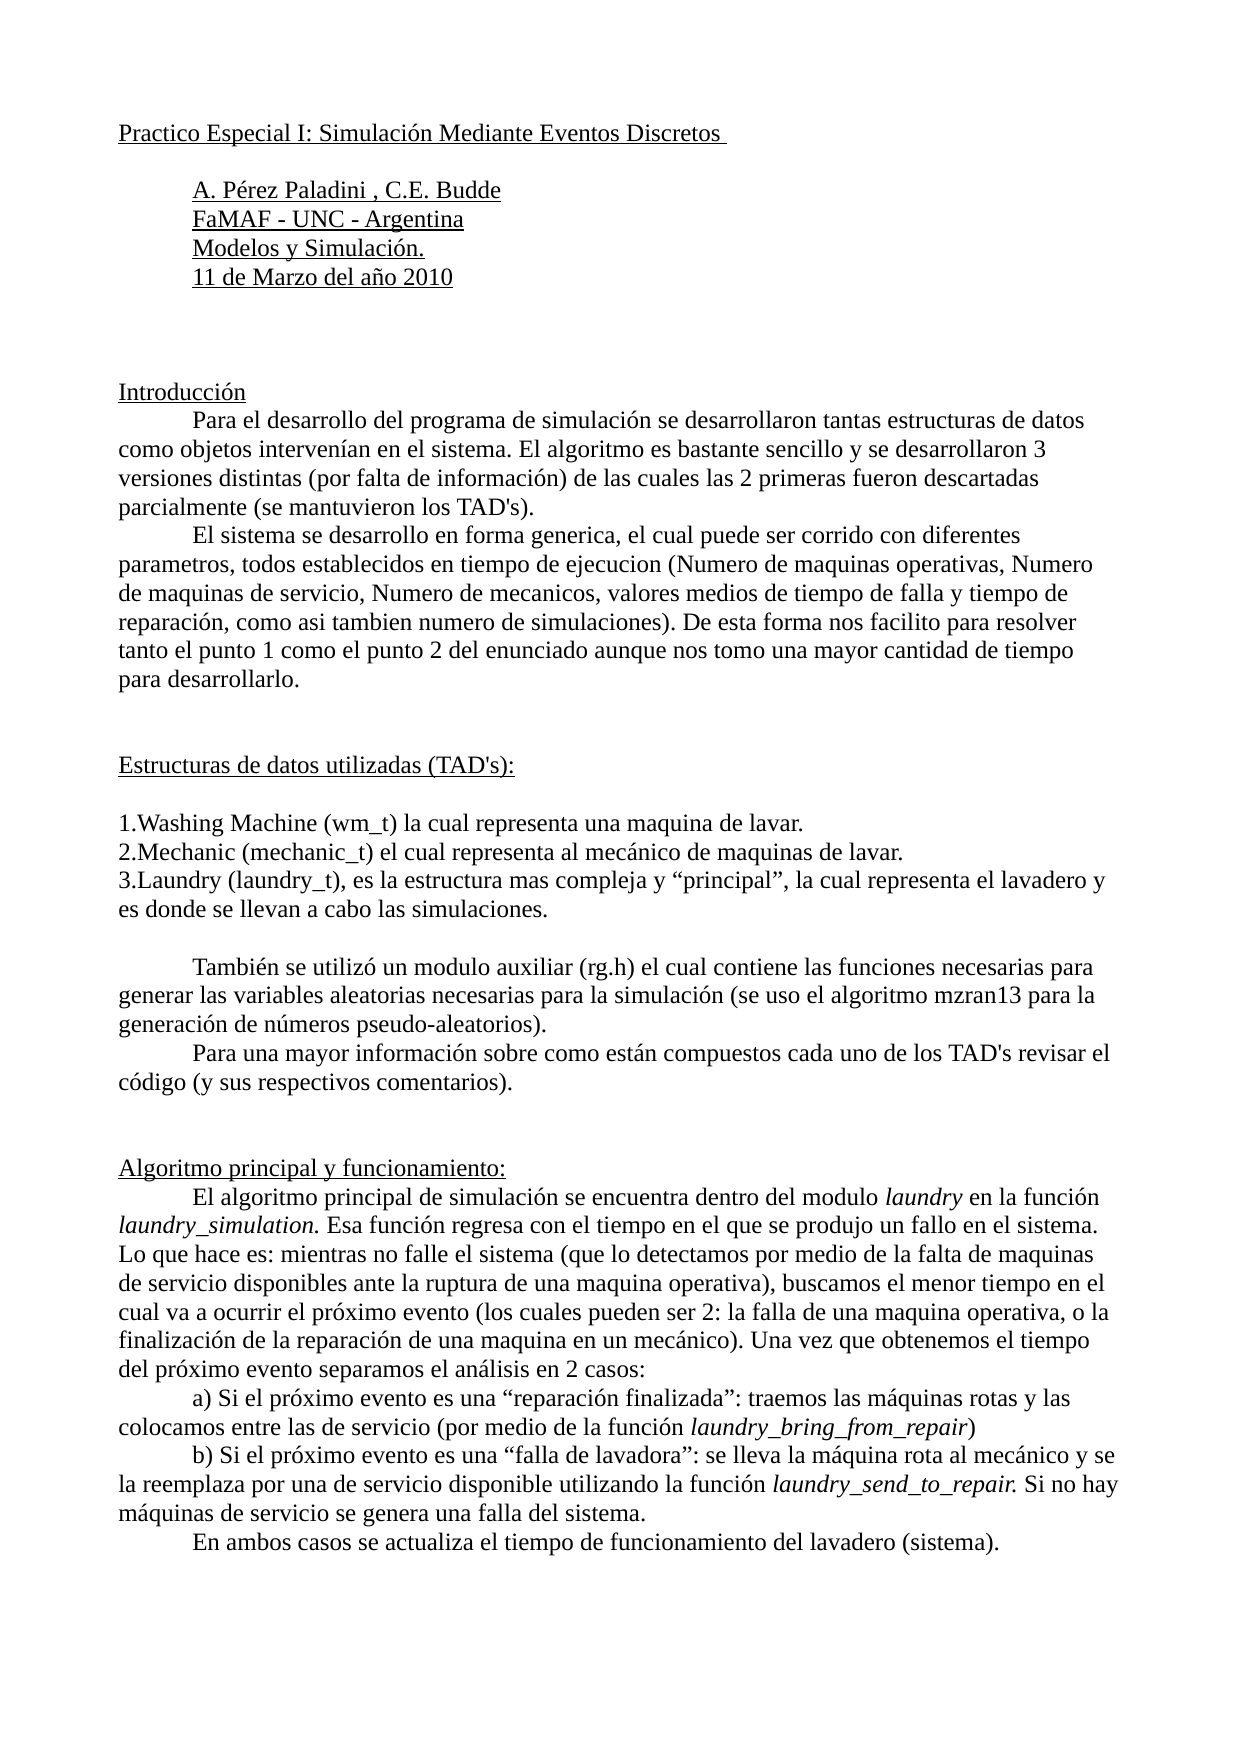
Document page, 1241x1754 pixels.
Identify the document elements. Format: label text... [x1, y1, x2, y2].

text Practico Especial I: Simulación Mediante Eventos Discretos [118, 118, 1122, 147]
list Washing Machine (wm_t) la cual representa una maquina de lavar. [118, 808, 1122, 837]
text Introducción [118, 377, 1122, 406]
text FaMAF - UNC - Argentina [118, 204, 1122, 233]
text Estructuras de datos utilizadas (TAD's): [118, 751, 1122, 779]
text a) Si el próximo evento es una “reparación finalizada”: traemos las máquinas rotas y las colocamos entre las de servicio (por medio de la función laundry_bring_from_repair) [118, 1383, 1122, 1441]
text 11 de Marzo del año 2010 [118, 262, 1122, 291]
text Modelos y Simulación. [118, 233, 1122, 262]
text También se utilizó un modulo auxiliar (rg.h) el cual contiene las funciones necesarias para generar las variables aleatorias necesarias para la simulación (se uso el algoritmo mzran13 para la generación de números pseudo-aleatorios). [118, 952, 1122, 1038]
text A. Pérez Paladini , C.E. Budde [118, 176, 1122, 204]
text Para el desarrollo del programa de simulación se desarrollaron tantas estructuras de datos como objetos intervenían en el sistema. El algoritmo es bastante sencillo y se desarrollaron 3 versiones distintas (por falta de información) de las cuales las 2 primeras fueron descartadas parcialmente (se mantuvieron los TAD's). [118, 406, 1122, 521]
text En ambos casos se actualiza el tiempo de funcionamiento del lavadero (sistema). [118, 1527, 1122, 1556]
text El algoritmo principal de simulación se encuentra dentro del modulo laundry en la función laundry_simulation. Esa función regresa con el tiempo en el que se produjo un fallo en el sistema. Lo que hace es: mientras no falle el sistema (que lo detectamos por medio de la falta de maquinas de servicio disponibles ante la ruptura de una maquina operativa), buscamos el menor tiempo en el cual va a ocurrir el próximo evento (los cuales pueden ser 2: la falla de una maquina operativa, o la finalización de la reparación de una maquina en un mecánico). Una vez que obtenemos el tiempo del próximo evento separamos el análisis en 2 casos: [118, 1182, 1122, 1383]
list Mechanic (mechanic_t) el cual representa al mecánico de maquinas de lavar. [118, 837, 1122, 866]
text Para una mayor información sobre como están compuestos cada uno de los TAD's revisar el código (y sus respectivos comentarios). [118, 1038, 1122, 1096]
text El sistema se desarrollo en forma generica, el cual puede ser corrido con diferentes parametros, todos establecidos en tiempo de ejecucion (Numero de maquinas operativas, Numero de maquinas de servicio, Numero de mecanicos, valores medios de tiempo de falla y tiempo de reparación, como asi tambien numero de simulaciones). De esta forma nos facilito para resolver tanto el punto 1 como el punto 2 del enunciado aunque nos tomo una mayor cantidad de tiempo para desarrollarlo. [118, 521, 1122, 693]
text Algoritmo principal y funcionamiento: [118, 1153, 1122, 1182]
text b) Si el próximo evento es una “falla de lavadora”: se lleva la máquina rota al mecánico y se la reemplaza por una de servicio disponible utilizando la función laundry_send_to_repair. Si no hay máquinas de servicio se genera una falla del sistema. [118, 1441, 1122, 1527]
list Laundry (laundry_t), es la estructura mas compleja y “principal”, la cual representa el lavadero y es donde se llevan a cabo las simulaciones. [118, 866, 1122, 923]
